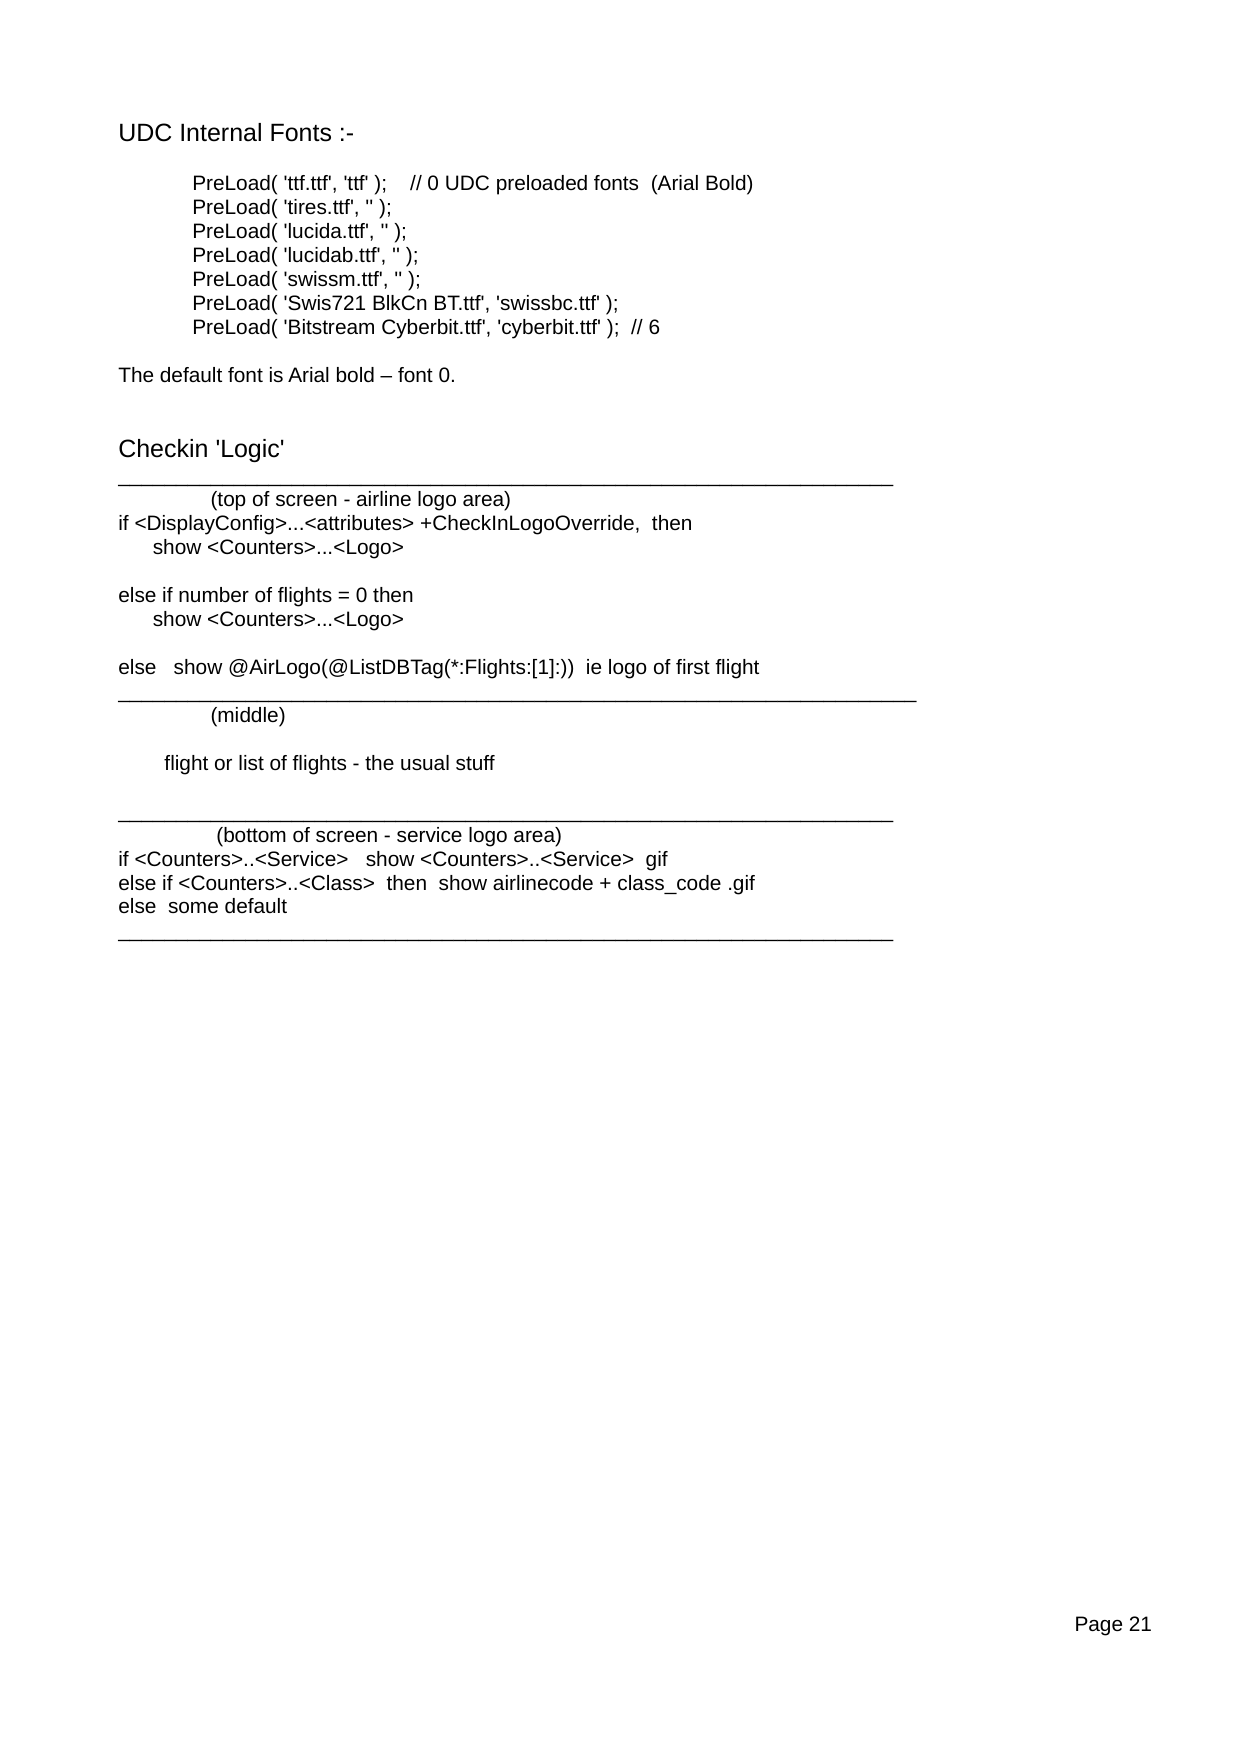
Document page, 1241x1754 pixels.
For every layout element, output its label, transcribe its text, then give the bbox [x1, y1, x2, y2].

text The default font is Arial bold – font 0. [118, 362, 1152, 386]
text ___________________________________________________________________ [118, 463, 1152, 487]
text PreLoad( 'Swis721 BlkCn BT.ttf', 'swissbc.ttf' ); [118, 291, 1152, 314]
text PreLoad( 'swissm.ttf', '' ); [118, 267, 1152, 291]
text ___________________________________________________________________ [118, 798, 1152, 822]
text else some default [118, 894, 1152, 918]
text (middle) [118, 703, 1152, 727]
text flight or list of flights - the usual stuff [118, 751, 1152, 774]
text ___________________________________________________________________ [118, 918, 1152, 942]
text _____________________________________________________________________ [118, 679, 1152, 703]
text UDC Internal Fonts :- [118, 118, 1152, 147]
text (bottom of screen - service logo area) [118, 822, 1152, 846]
text show <Counters>...<Logo> [118, 607, 1152, 631]
text show <Counters>...<Logo> [118, 535, 1152, 559]
text PreLoad( 'lucidab.ttf', '' ); [118, 243, 1152, 267]
text if <DisplayConfig>...<attributes> +CheckInLogoOverride, then [118, 511, 1152, 535]
text else show @AirLogo(@ListDBTag(*:Flights:[1]:)) ie logo of first flight [118, 655, 1152, 679]
text (top of screen - airline logo area) [118, 487, 1152, 511]
text PreLoad( 'ttf.ttf', 'ttf' ); // 0 UDC preloaded fonts (Arial Bold) [118, 171, 1152, 195]
text else if number of flights = 0 then [118, 583, 1152, 607]
text PreLoad( 'tires.ttf', '' ); [118, 195, 1152, 219]
text PreLoad( 'lucida.ttf', '' ); [118, 219, 1152, 243]
text PreLoad( 'Bitstream Cyberbit.ttf', 'cyberbit.ttf' ); // 6 [118, 314, 1152, 338]
text Checkin 'Logic' [118, 434, 1152, 463]
text if <Counters>..<Service> show <Counters>..<Service> gif [118, 846, 1152, 870]
text else if <Counters>..<Class> then show airlinecode + class_code .gif [118, 870, 1152, 894]
